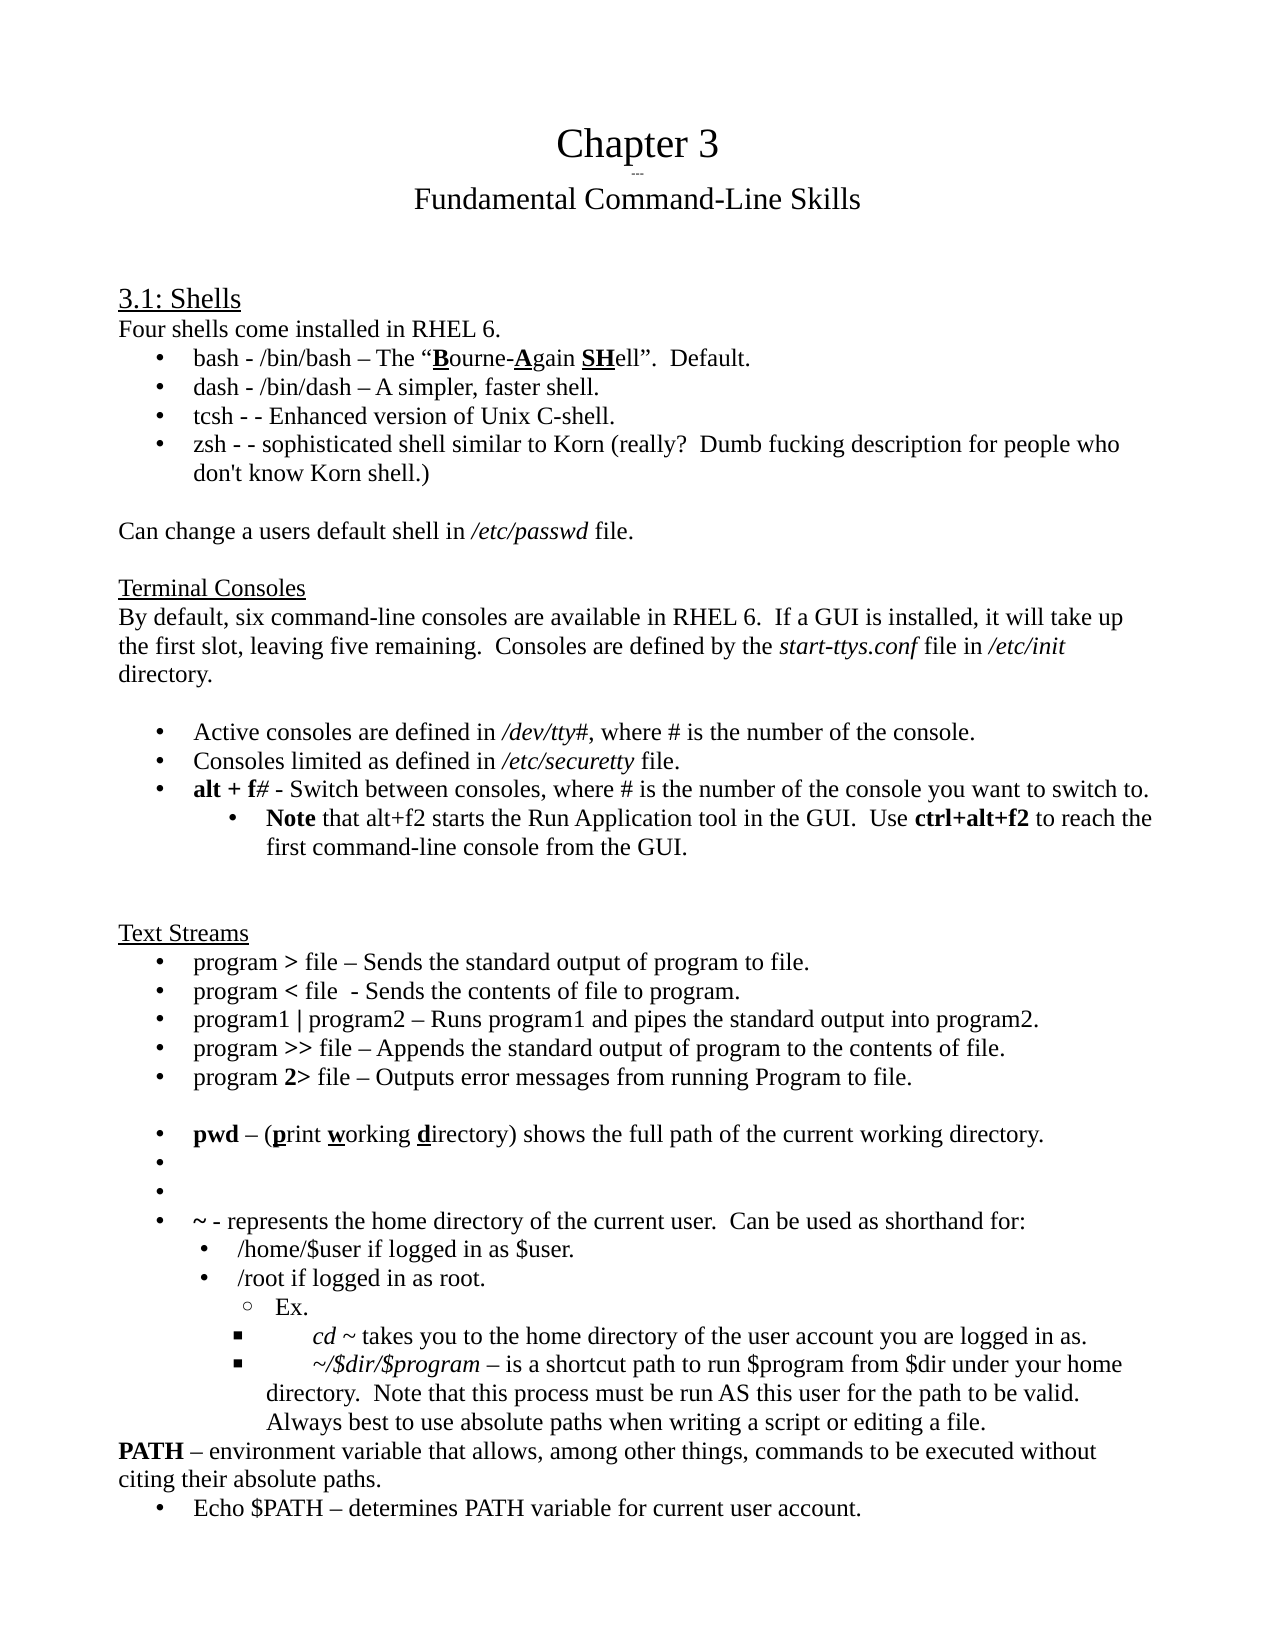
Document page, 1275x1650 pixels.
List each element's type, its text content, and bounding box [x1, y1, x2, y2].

list Active consoles are defined in /dev/tty#, where # is the number of the console. [156, 717, 1157, 746]
list program < file - Sends the contents of file to program. [156, 976, 1157, 1004]
list ~/$dir/$program – is a shortcut path to run $program from $dir under your home directory. Note that this process must be run AS this user for the path to be valid. Always best to use absolute paths when writing a script or editing a file. [228, 1349, 1157, 1436]
list program1 | program2 – Runs program1 and pipes the standard output into program2. [156, 1004, 1157, 1033]
list bash - /bin/bash – The “Bourne-Again SHell”. Default. [156, 343, 1157, 372]
list tcsh - - Enhanced version of Unix C-shell. [156, 401, 1157, 429]
list Echo $PATH – determines PATH variable for current user account. [156, 1493, 1157, 1522]
list dash - /bin/dash – A simpler, faster shell. [156, 372, 1157, 401]
text Four shells come installed in RHEL 6. [118, 314, 1157, 343]
list Ex. [237, 1292, 1157, 1321]
text PATH – environment variable that allows, among other things, commands to be executed without citing their absolute paths. [118, 1436, 1157, 1493]
list /root if logged in as root. [200, 1263, 1157, 1292]
list 3.1: Shells [118, 281, 1157, 314]
list /home/$user if logged in as $user. [200, 1234, 1157, 1263]
list zsh - - sophisticated shell similar to Korn (really? Dumb fucking description for people who don't know Korn shell.) [156, 429, 1157, 487]
list cd ~ takes you to the home directory of the user account you are logged in as. [228, 1321, 1157, 1349]
text --- [118, 166, 1157, 180]
text By default, six command-line consoles are available in RHEL 6. If a GUI is installed, it will take up the first slot, leaving five remaining. Consoles are defined by the start-ttys.conf file in /etc/init directory. [118, 602, 1157, 688]
text Text Streams [118, 918, 1157, 947]
text Terminal Consoles [118, 573, 1157, 602]
text Chapter 3 [118, 118, 1157, 166]
list program 2> file – Outputs error messages from running Program to file. [156, 1062, 1157, 1091]
list pwd – (print working directory) shows the full path of the current working directory. [156, 1119, 1157, 1148]
text Fundamental Command-Line Skills [118, 180, 1157, 252]
list alt + f# - Switch between consoles, where # is the number of the console you want to switch to. [156, 774, 1157, 803]
list Note that alt+f2 starts the Run Application tool in the GUI. Use ctrl+alt+f2 to reach the first command-line console from the GUI. [228, 803, 1157, 861]
list Consoles limited as defined in /etc/securetty file. [156, 746, 1157, 774]
list ~ - represents the home directory of the current user. Can be used as shorthand for: [156, 1206, 1157, 1234]
text Can change a users default shell in /etc/passwd file. [118, 516, 1157, 544]
list program >> file – Appends the standard output of program to the contents of file. [156, 1033, 1157, 1062]
list program > file – Sends the standard output of program to file. [156, 947, 1157, 976]
